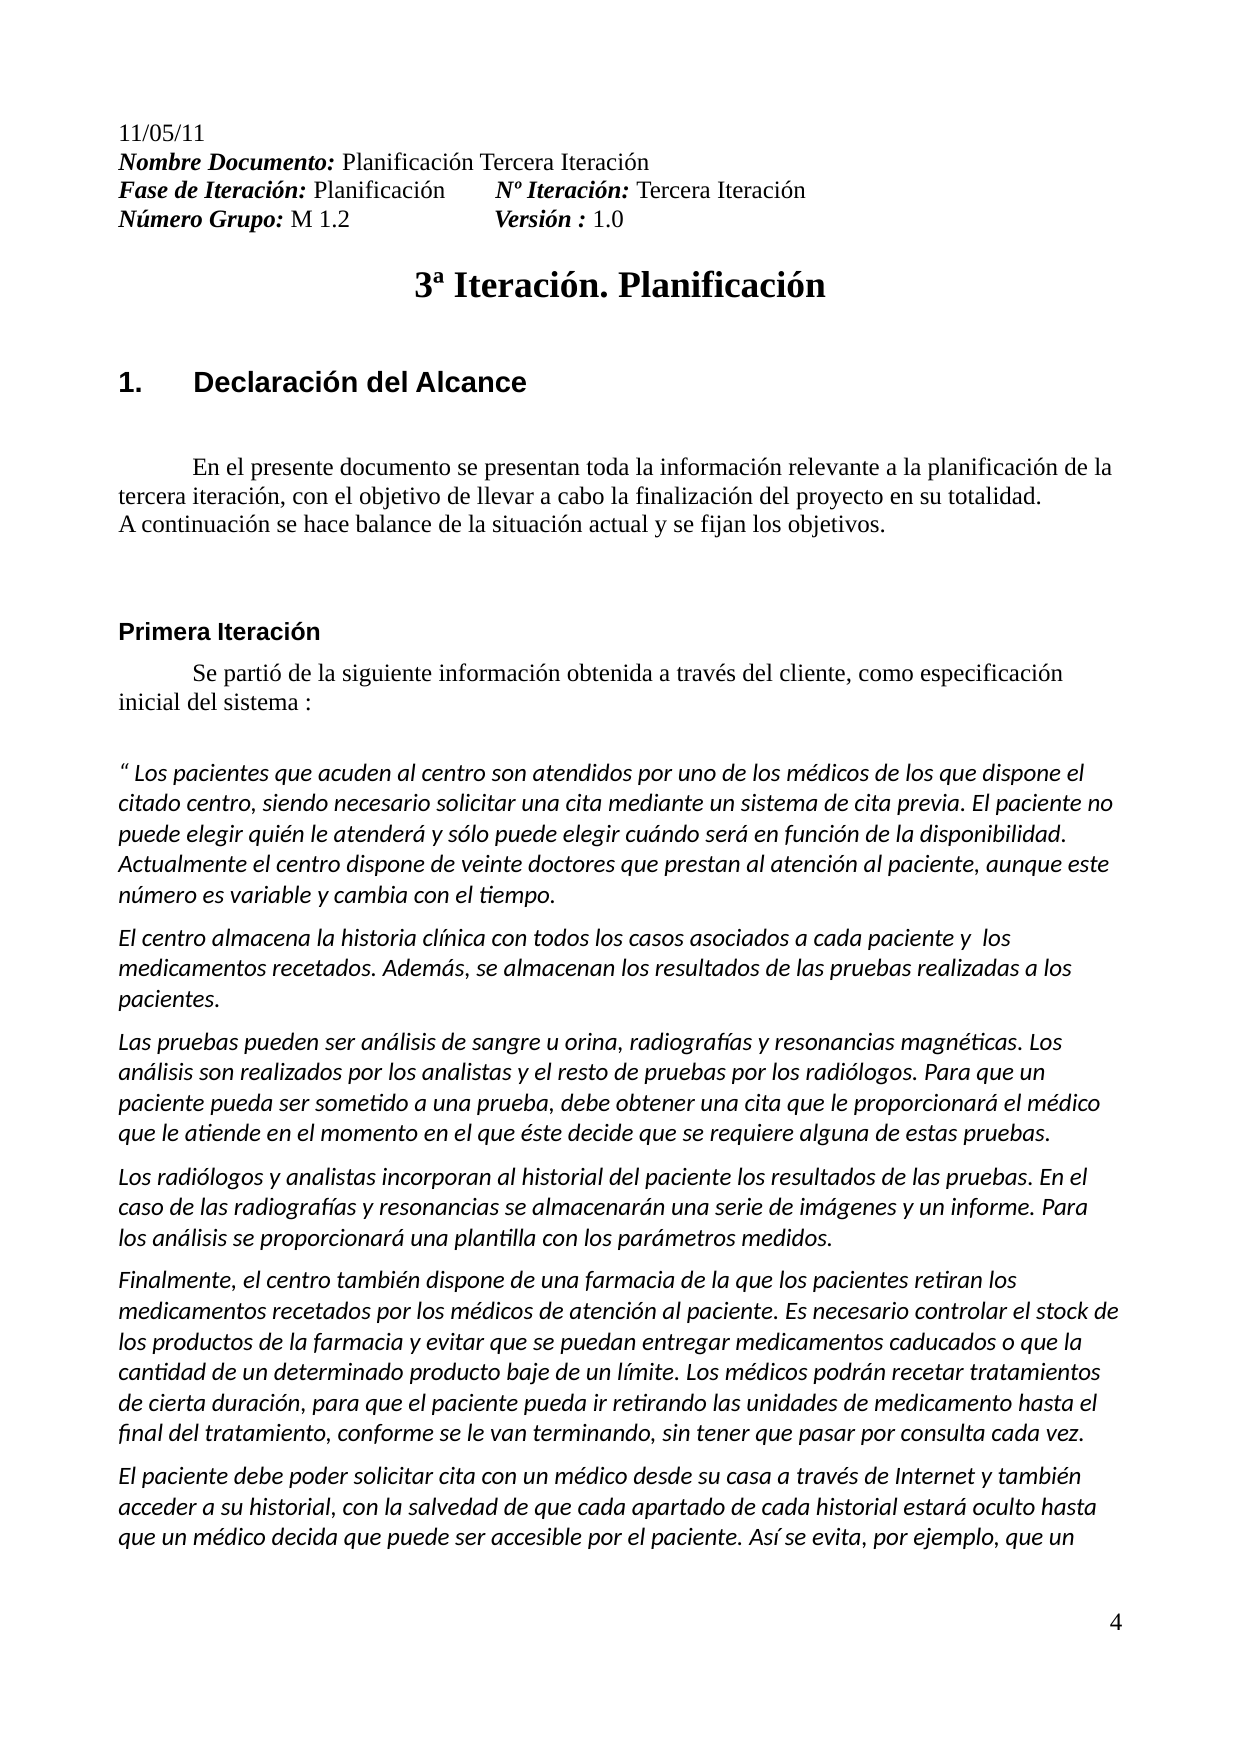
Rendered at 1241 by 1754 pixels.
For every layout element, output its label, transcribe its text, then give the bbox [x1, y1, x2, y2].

text Los radiólogos y analistas incorporan al historial del paciente los resultados de las pruebas. En el caso de las radiografías y resonancias se almacenarán una serie de imágenes y un informe. Para los análisis se proporcionará una plantilla con los parámetros medidos. [118, 1161, 1122, 1252]
text Finalmente, el centro también dispone de una farmacia de la que los pacientes retiran los medicamentos recetados por los médicos de atención al paciente. Es necesario controlar el stock de los productos de la farmacia y evitar que se puedan entregar medicamentos caducados o que la cantidad de un determinado producto baje de un límite. Los médicos podrán recetar tratamientos de cierta duración, para que el paciente pueda ir retirando las unidades de medicamento hasta el final del tratamiento, conforme se le van terminando, sin tener que pasar por consulta cada vez. [118, 1265, 1122, 1448]
text Se partió de la siguiente información obtenida a través del cliente, como especificación inicial del sistema : [118, 658, 1122, 744]
text En el presente documento se presentan toda la información relevante a la planificación de la tercera iteración, con el objetivo de llevar a cabo la finalización del proyecto en su totalidad. A continuación se hace balance de la situación actual y se fijan los objetivos. [118, 452, 1122, 538]
subtitle Primera Iteración [118, 617, 1122, 646]
text El paciente debe poder solicitar cita con un médico desde su casa a través de Internet y también acceder a su historial, con la salvedad de que cada apartado de cada historial estará oculto hasta que un médico decida que puede ser accesible por el paciente. Así se evita, por ejemplo, que un [118, 1460, 1122, 1552]
text 3ª Iteración. Planificación [118, 263, 1122, 306]
text “ Los pacientes que acuden al centro son atendidos por uno de los médicos de los que dispone el citado centro, siendo necesario solicitar una cita mediante un sistema de cita previa. El paciente no puede elegir quién le atenderá y sólo puede elegir cuándo será en función de la disponibilidad. Actualmente el centro dispone de veinte doctores que prestan al atención al paciente, aunque este número es variable y cambia con el tiempo. [118, 757, 1122, 909]
text Las pruebas pueden ser análisis de sangre u orina, radiografías y resonancias magnéticas. Los análisis son realizados por los analistas y el resto de pruebas por los radiólogos. Para que un paciente pueda ser sometido a una prueba, debe obtener una cita que le proporcionará el médico que le atiende en el momento en el que éste decide que se requiere alguna de estas pruebas. [118, 1026, 1122, 1148]
subtitle Declaración del Alcance [118, 365, 1122, 398]
text El centro almacena la historia clínica con todos los casos asociados a cada paciente y los medicamentos recetados. Además, se almacenan los resultados de las pruebas realizadas a los pacientes. [118, 922, 1122, 1013]
